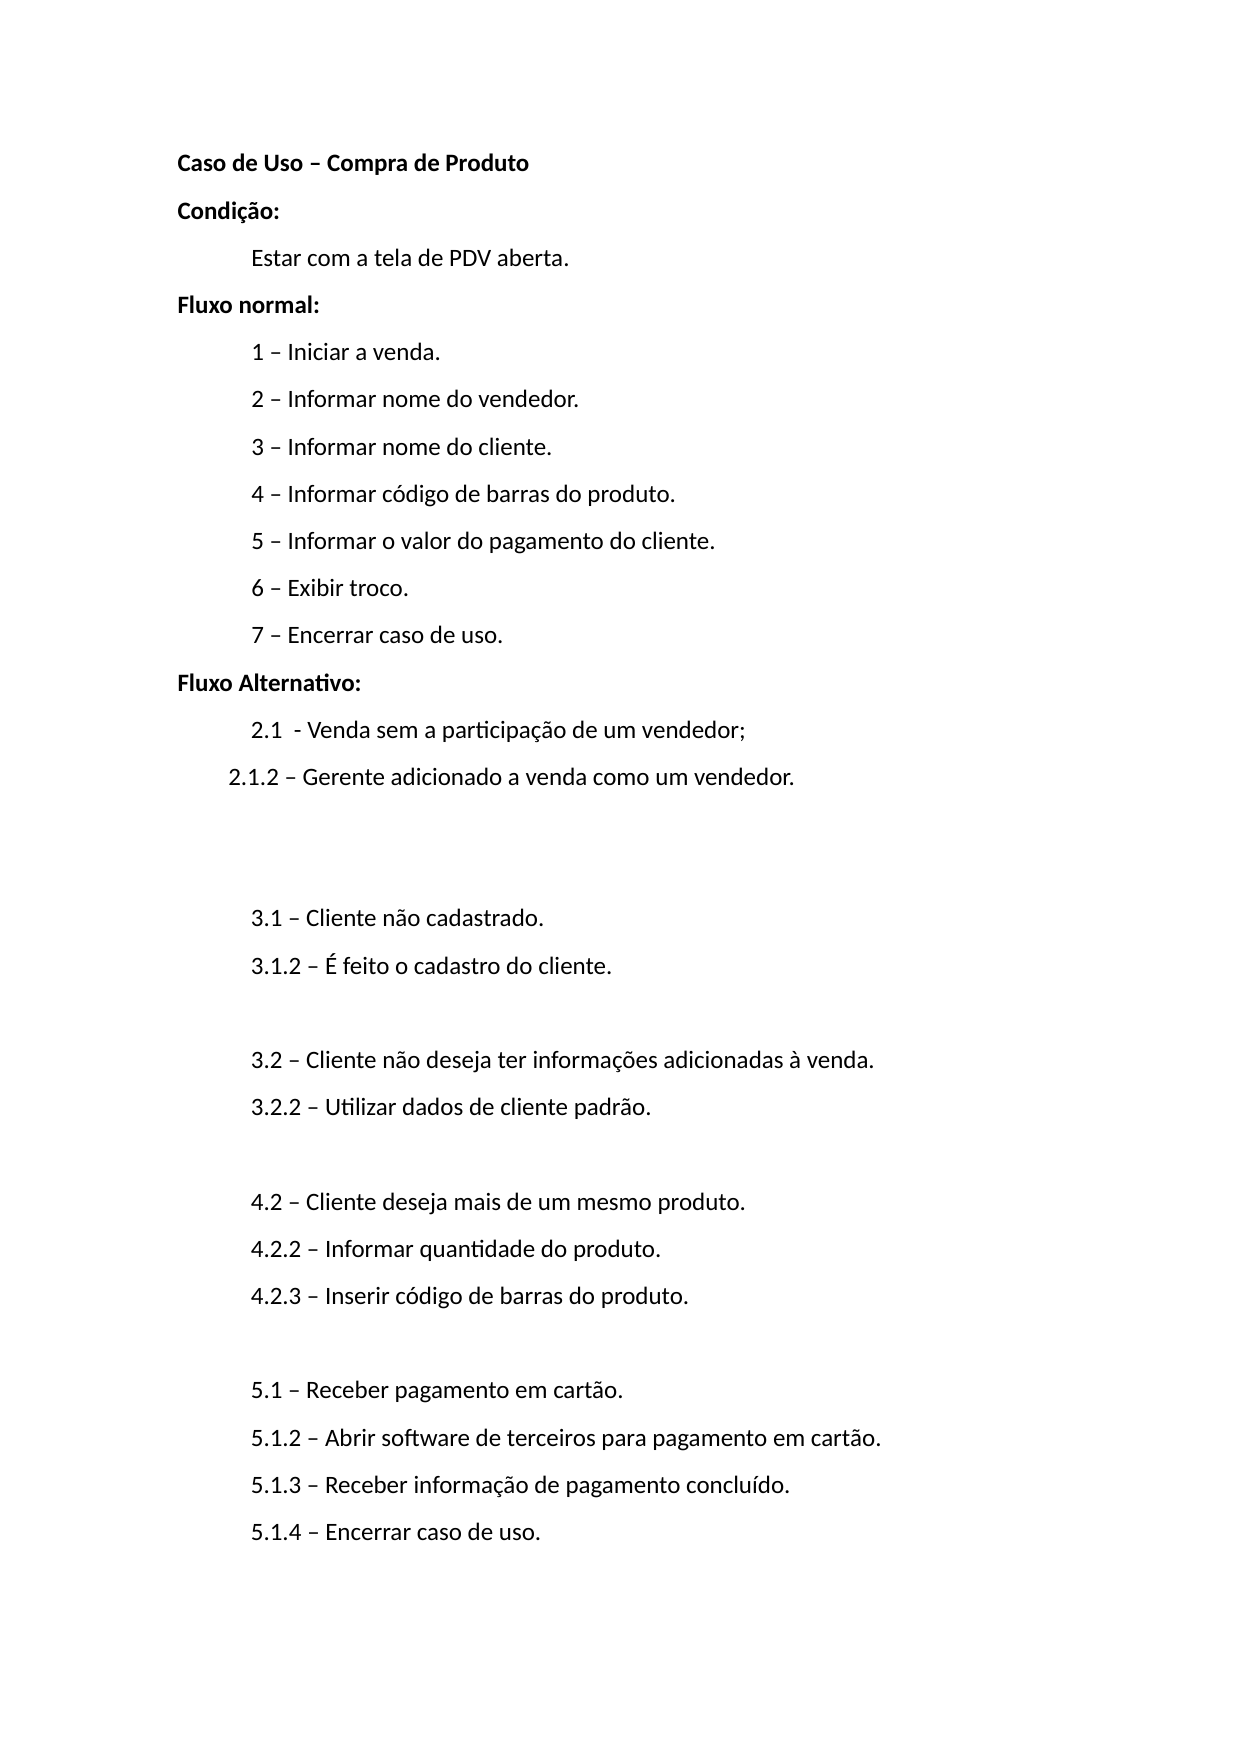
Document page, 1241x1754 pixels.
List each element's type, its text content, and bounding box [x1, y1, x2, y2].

text Fluxo Alternativo: [177, 667, 1063, 697]
text 4.2.2 – Informar quantidade do produto. [251, 1233, 1063, 1263]
list 2.1.2 – Gerente adicionado a venda como um vendedor. [177, 761, 1063, 792]
text 4 – Informar código de barras do produto. [177, 478, 1063, 508]
text 2 – Informar nome do vendedor. [177, 383, 1063, 414]
text Estar com a tela de PDV aberta. [177, 242, 1063, 272]
text 6 – Exibir troco. [177, 572, 1063, 603]
text 5.1 – Receber pagamento em cartão. [251, 1374, 1063, 1405]
list - Venda sem a participação de um vendedor; [251, 714, 1063, 744]
text Fluxo normal: [177, 289, 1063, 320]
text 5.1.2 – Abrir software de terceiros para pagamento em cartão. [251, 1422, 1063, 1452]
text 3.2.2 – Utilizar dados de cliente padrão. [251, 1091, 1063, 1122]
text 5 – Informar o valor do pagamento do cliente. [177, 525, 1063, 556]
text 1 – Iniciar a venda. [177, 336, 1063, 367]
text 7 – Encerrar caso de uso. [177, 619, 1063, 650]
text 4.2 – Cliente deseja mais de um mesmo produto. [251, 1186, 1063, 1216]
text 3.2 – Cliente não deseja ter informações adicionadas à venda. [251, 1044, 1063, 1075]
text Caso de Uso – Compra de Produto [177, 148, 1063, 178]
text 4.2.3 – Inserir código de barras do produto. [251, 1280, 1063, 1311]
text 3.1.2 – É feito o cadastro do cliente. [251, 950, 1063, 980]
text 5.1.3 – Receber informação de pagamento concluído. [251, 1469, 1063, 1499]
text 5.1.4 – Encerrar caso de uso. [251, 1516, 1063, 1547]
text 3 – Informar nome do cliente. [177, 431, 1063, 461]
text Condição: [177, 195, 1063, 225]
text 3.1 – Cliente não cadastrado. [251, 903, 1063, 933]
